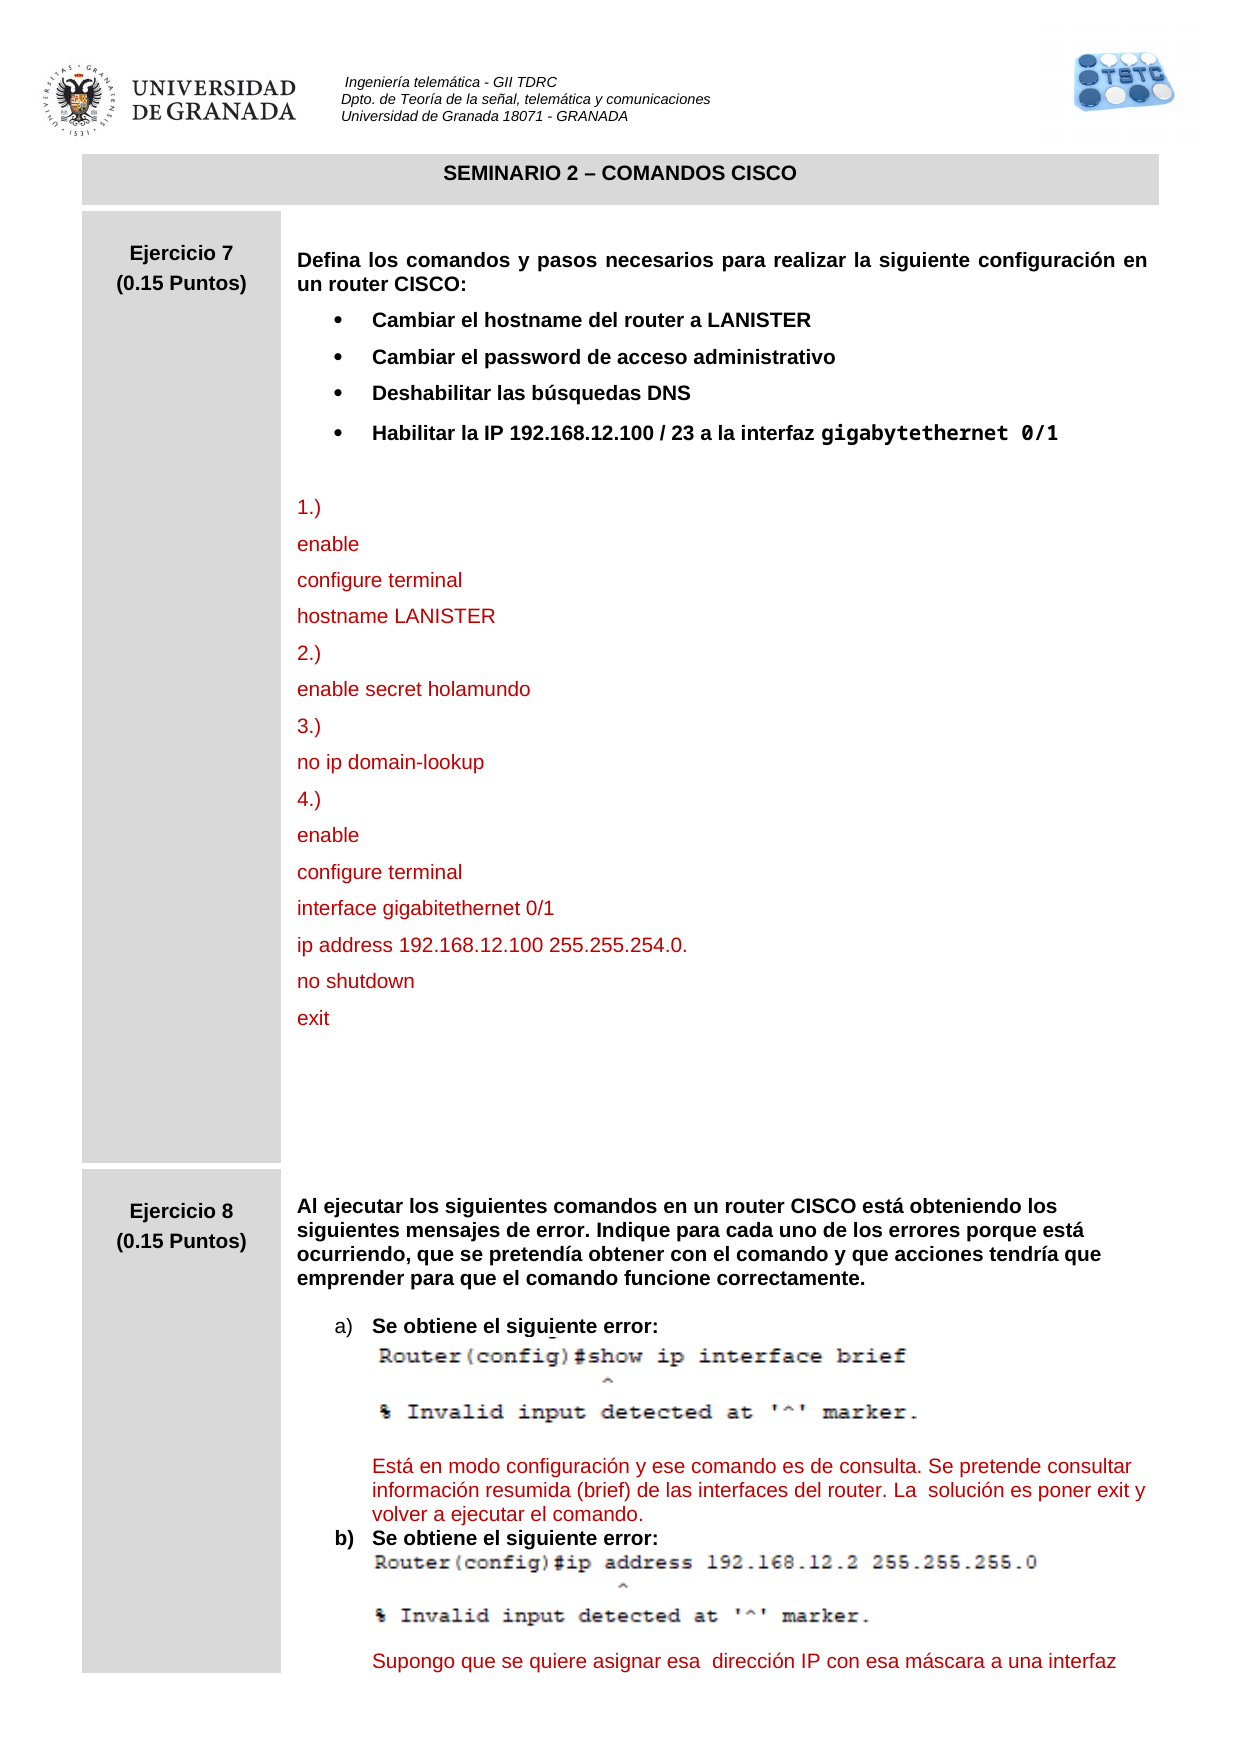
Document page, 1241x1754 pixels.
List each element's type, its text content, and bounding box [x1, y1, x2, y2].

table_cell Ejercicio 8 (0.15 Puntos) [82, 1169, 281, 1673]
picture [371, 1550, 1085, 1649]
table_cell Defina los comandos y pasos necesarios para realizar la siguiente configuración en un router CISCO: Cambiar el hostname del router a LANISTER Cambiar el password de acceso administrativo Deshabilitar las búsquedas DNS Habilitar la IP 192.168.12.100 / 23 a la interfaz gigabytethernet 0/1 1.) enable configure terminal hostname LANISTER 2.) enable secret holamundo 3.) no ip domain-lookup 4.) enable configure terminal interface gigabitethernet 0/1 ip address 192.168.12.100 255.255.254.0. no shutdown exit [288, 211, 1159, 1163]
table_cell Ejercicio 7 (0.15 Puntos) [82, 211, 281, 1163]
picture [28, 50, 309, 146]
table_cell Al ejecutar los siguientes comandos en un router CISCO está obteniendo los siguientes mensajes de error. Indique para cada uno de los errores porque está ocurriendo, que se pretendía obtener con el comando y que acciones tendría que emprender para que el comando funcione correctamente. Se obtiene el siguiente error: Está en modo configuración y ese comando es de consulta. Se pretende consultar información resumida (brief) de las interfaces del router. La solución es poner exit y volver a ejecutar el comando. Se obtiene el siguiente error: Supongo que se quiere asignar esa dirección IP con esa máscara a una interfaz [288, 1169, 1159, 1673]
picture [371, 1337, 1056, 1455]
picture [1038, 23, 1202, 146]
table_cell SEMINARIO 2 – COMANDOS CISCO [82, 154, 1159, 205]
